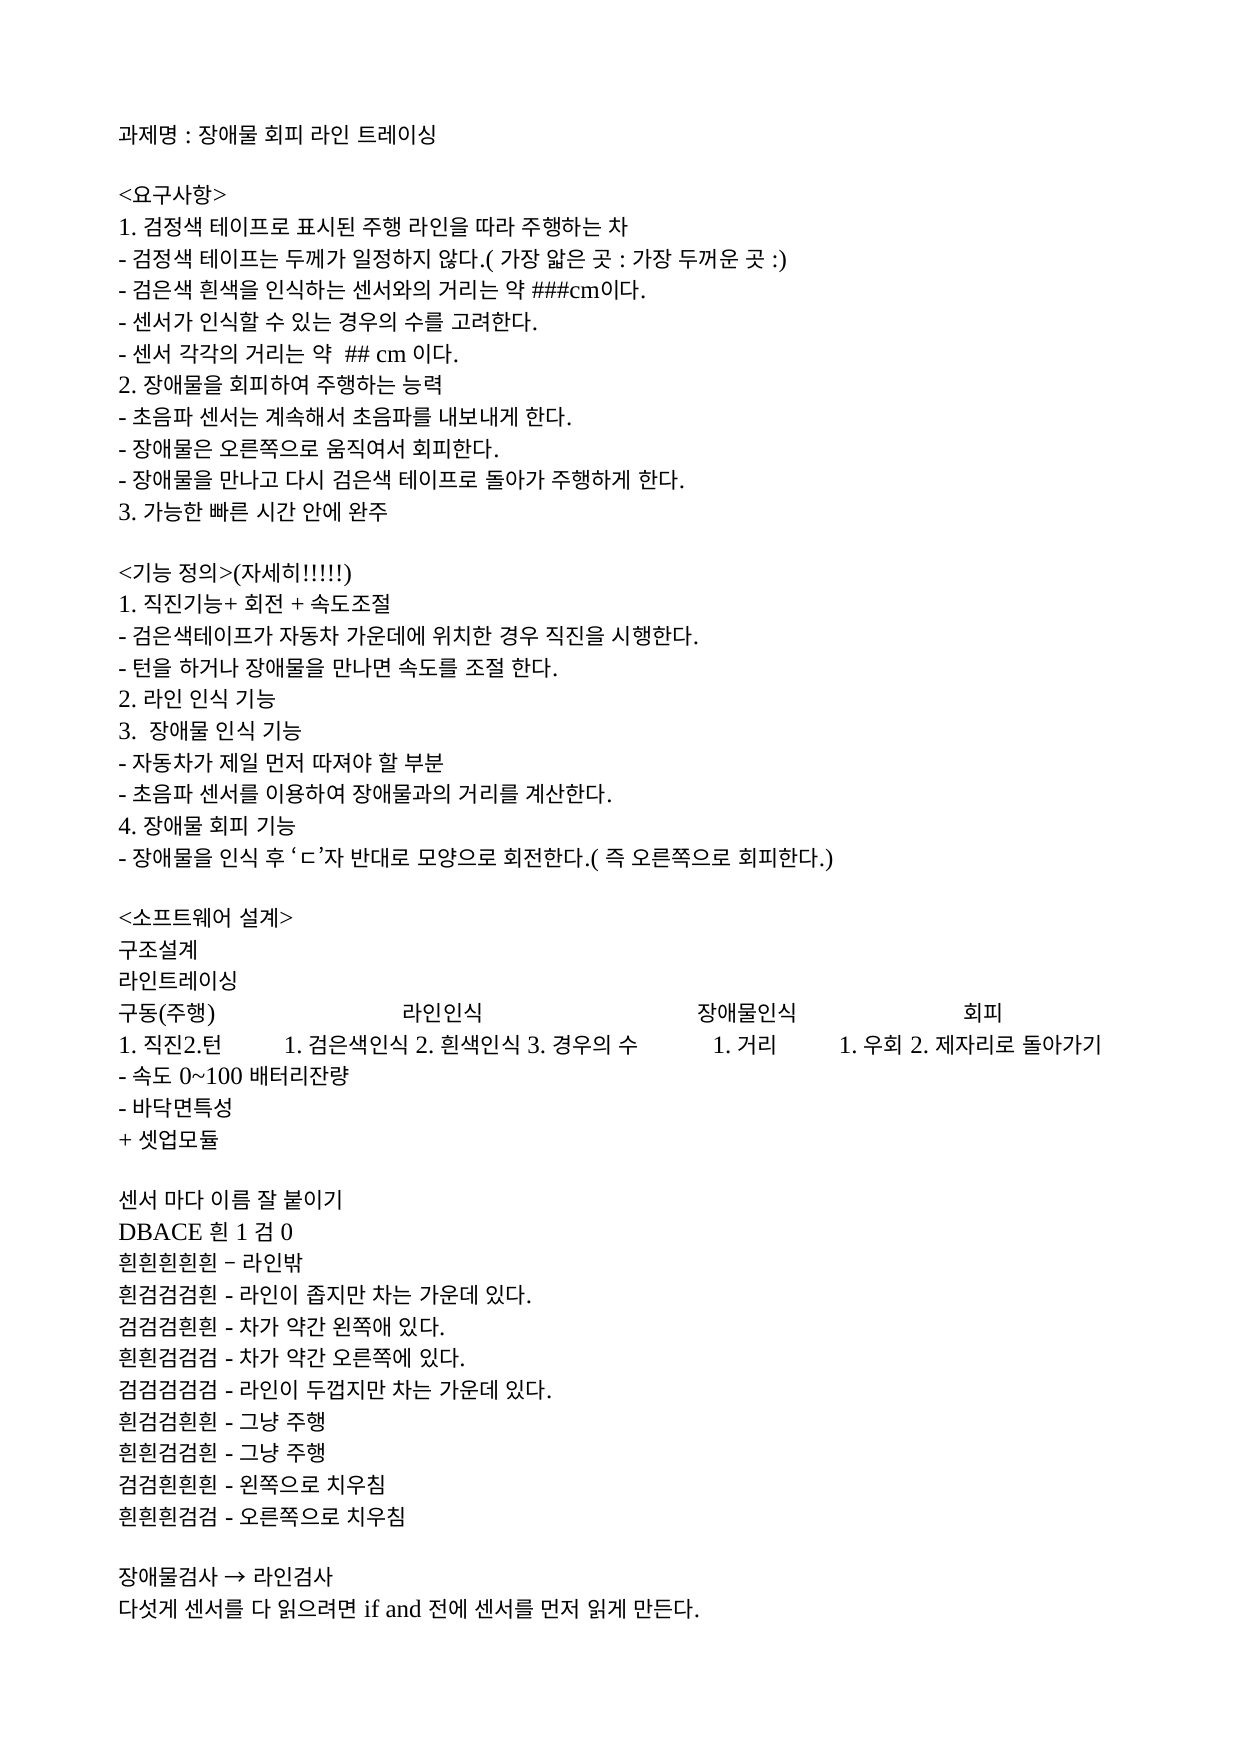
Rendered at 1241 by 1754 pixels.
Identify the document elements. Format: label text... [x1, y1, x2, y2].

text 1. 직진기능+ 회전 + 속도조절 [118, 587, 1122, 619]
text - 검은색테이프가 자동차 가운데에 위치한 경우 직진을 시행한다. [118, 619, 1122, 651]
text <요구사항> [118, 178, 1122, 210]
text - 장애물을 만나고 다시 검은색 테이프로 돌아가 주행하게 한다. [118, 463, 1122, 495]
text - 장애물은 오른쪽으로 움직여서 회피한다. [118, 432, 1122, 463]
text 1. 직진2.턴 1. 검은색인식 2. 흰색인식 3. 경우의 수 1. 거리 1. 우회 2. 제자리로 돌아가기 [118, 1028, 1122, 1059]
text 검검검검검 - 라인이 두껍지만 차는 가운데 있다. [118, 1373, 1122, 1405]
text 4. 장애물 회피 기능 [118, 809, 1122, 841]
text 1. 검정색 테이프로 표시된 주행 라인을 따라 주행하는 차 [118, 210, 1122, 242]
text 3. 장애물 인식 기능 [118, 714, 1122, 746]
text - 자동차가 제일 먼저 따져야 할 부분 [118, 746, 1122, 777]
text 과제명 : 장애물 회피 라인 트레이싱 [118, 118, 1122, 150]
text 2. 라인 인식 기능 [118, 682, 1122, 714]
text 2. 장애물을 회피하여 주행하는 능력 [118, 368, 1122, 400]
text 흰흰검검흰 - 그냥 주행 [118, 1436, 1122, 1468]
text 검검검흰흰 - 차가 약간 왼쪽애 있다. [118, 1310, 1122, 1341]
text 센서 마다 이름 잘 붙이기 [118, 1183, 1122, 1215]
text 흰흰흰흰흰 – 라인밖 [118, 1246, 1122, 1278]
text - 검정색 테이프는 두께가 일정하지 않다.( 가장 앏은 곳 : 가장 두꺼운 곳 :) [118, 242, 1122, 273]
text - 속도 0~100 배터리잔량 [118, 1059, 1122, 1091]
text - 턴을 하거나 장애물을 만나면 속도를 조절 한다. [118, 651, 1122, 682]
text <소프트웨어 설계> [118, 901, 1122, 933]
text 흰흰검검검 - 차가 약간 오른쪽에 있다. [118, 1341, 1122, 1373]
text 구조설계 [118, 933, 1122, 964]
text - 센서가 인식할 수 있는 경우의 수를 고려한다. [118, 305, 1122, 337]
text 흰검검검흰 - 라인이 좁지만 차는 가운데 있다. [118, 1278, 1122, 1310]
text - 바닥면특성 [118, 1091, 1122, 1123]
text 검검흰흰흰 - 왼쪽으로 치우침 [118, 1468, 1122, 1500]
text 3. 가능한 빠른 시간 안에 완주 [118, 495, 1122, 527]
text - 센서 각각의 거리는 약 ## cm 이다. [118, 337, 1122, 368]
text - 초음파 센서를 이용하여 장애물과의 거리를 계산한다. [118, 777, 1122, 809]
text DBACE 흰 1 검 0 [118, 1215, 1122, 1246]
text - 검은색 흰색을 인식하는 센서와의 거리는 약 ###cm이다. [118, 273, 1122, 305]
text 흰흰흰검검 - 오른쪽으로 치우침 [118, 1500, 1122, 1531]
text 다섯게 센서를 다 읽으려면 if and 전에 센서를 먼저 읽게 만든다. [118, 1592, 1122, 1623]
text <기능 정의>(자세히!!!!!) [118, 556, 1122, 587]
text 라인트레이싱 [118, 964, 1122, 996]
text - 장애물을 인식 후 ‘ㄷ’자 반대로 모양으로 회전한다.( 즉 오른쪽으로 회피한다.) [118, 841, 1122, 872]
text 구동(주행) 라인인식 장애물인식 회피 [118, 996, 1122, 1028]
text 흰검검흰흰 - 그냥 주행 [118, 1405, 1122, 1436]
text + 셋업모듈 [118, 1123, 1122, 1154]
text 장애물검사 → 라인검사 [118, 1560, 1122, 1592]
text - 초음파 센서는 계속해서 초음파를 내보내게 한다. [118, 400, 1122, 432]
